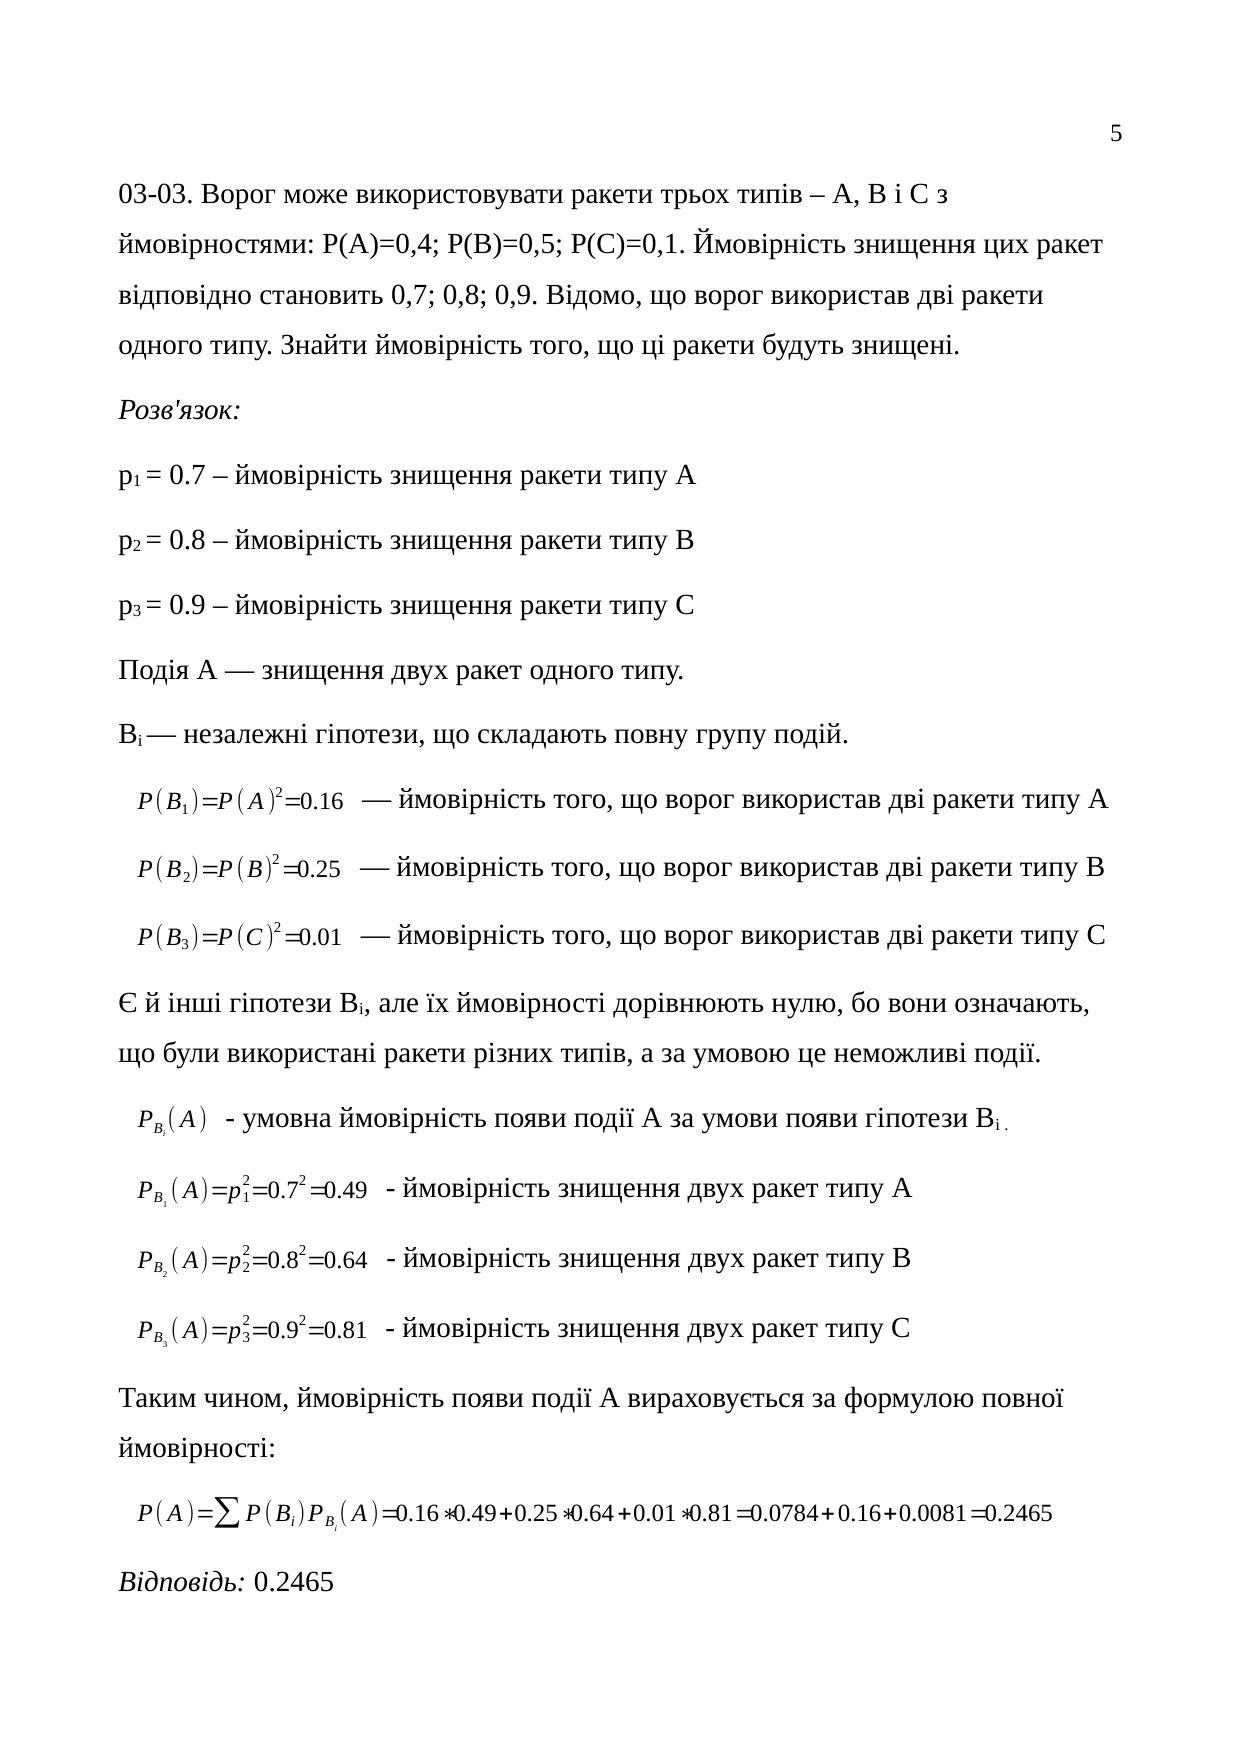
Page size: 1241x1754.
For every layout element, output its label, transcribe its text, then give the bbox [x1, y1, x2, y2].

text Відповідь: 0.2465 [118, 1564, 1122, 1597]
text p2 = 0.8 – ймовірність знищення ракети типу В [118, 522, 1122, 556]
text — ймовірність того, що ворог використав дві ракети типу С [118, 917, 1122, 953]
text - умовна ймовірність появи події А за умови появи гіпотези Bi . [118, 1100, 1122, 1139]
text p1 = 0.7 – ймовірність знищення ракети типу А [118, 457, 1122, 491]
text Є й інші гіпотези Bi, але їх ймовірності дорівнюють нулю, бо вони означають, що були використані ракети різних типів, а за умовою це неможливі події. [118, 985, 1122, 1069]
text — ймовірність того, що ворог використав дві ракети типу А [118, 782, 1122, 818]
text - ймовірність знищення двух ракет типу С [118, 1310, 1122, 1349]
text Розв'язок: [118, 392, 1122, 426]
text Подія А — знищення двух ракет одного типу. [118, 652, 1122, 685]
text 03-03. Ворог може використовувати ракети трьох типів – А, В і С з ймовірностями: Р(А)=0,4; Р(В)=0,5; Р(С)=0,1. Ймовірність знищення цих ракет відповідно становить 0,7; 0,8; 0,9. Відомо, що ворог використав дві ракети одного типу. Знайти ймовірність того, що ці ракети будуть знищені. [118, 176, 1122, 361]
text - ймовірність знищення двух ракет типу А [118, 1170, 1122, 1209]
text Bi — незалежні гіпотези, що складають повну групу подій. [118, 717, 1122, 750]
text — ймовірність того, що ворог використав дві ракети типу В [118, 849, 1122, 886]
text - ймовірність знищення двух ракет типу В [118, 1240, 1122, 1279]
text Таким чином, ймовірність появи події А вираховується за формулою повної ймовірності: [118, 1380, 1122, 1464]
text p3 = 0.9 – ймовірність знищення ракети типу С [118, 587, 1122, 620]
